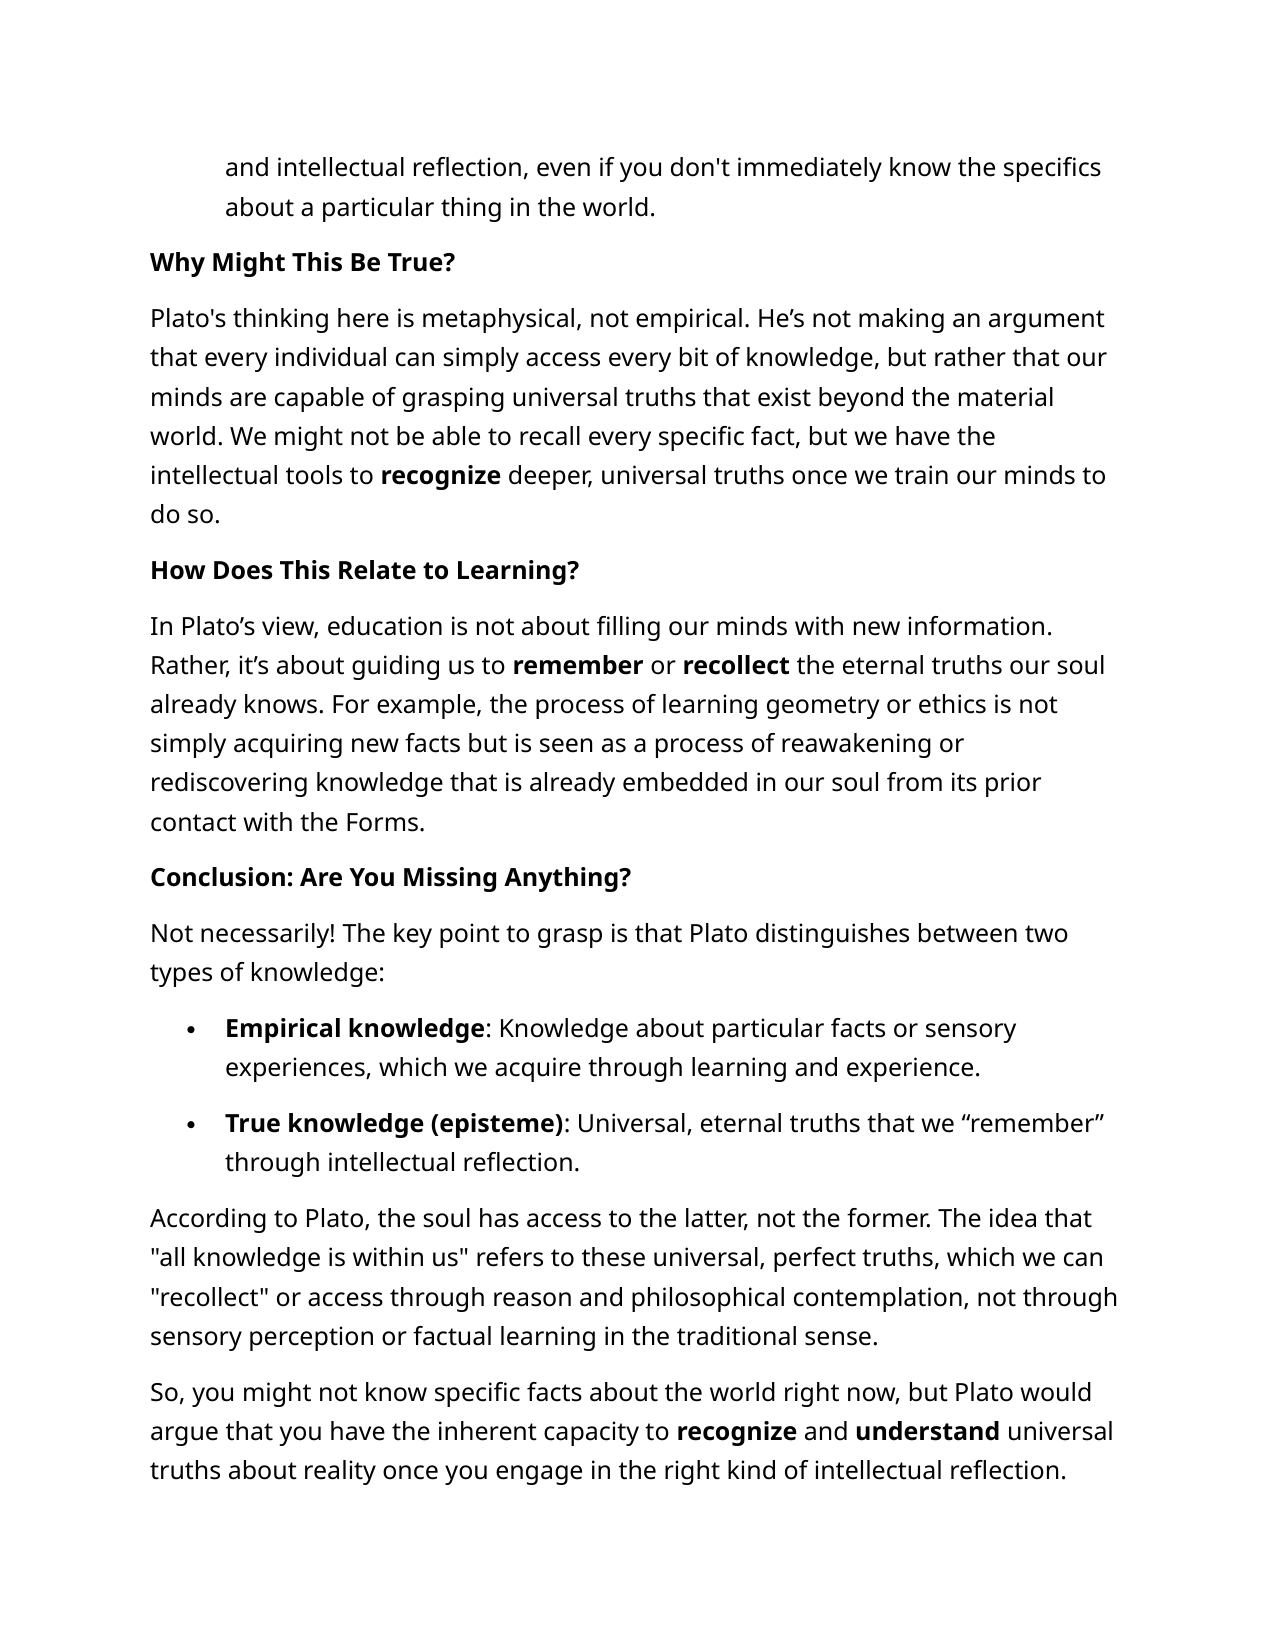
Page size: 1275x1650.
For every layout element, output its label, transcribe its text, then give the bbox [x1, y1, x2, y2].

list True knowledge (episteme): Universal, eternal truths that we “remember” through intellectual reflection. [187, 1106, 1125, 1179]
text Not necessarily! The key point to grasp is that Plato distinguishes between two types of knowledge: [150, 916, 1125, 989]
text Plato's thinking here is metaphysical, not empirical. He’s not making an argument that every individual can simply access every bit of knowledge, but rather that our minds are capable of grasping universal truths that exist beyond the material world. We might not be able to recall every specific fact, but we have the intellectual tools to recognize deeper, universal truths once we train our minds to do so. [150, 301, 1125, 531]
text How Does This Relate to Learning? [150, 552, 1125, 587]
text In Plato’s view, education is not about filling our minds with new information. Rather, it’s about guiding us to remember or recollect the eternal truths our soul already knows. For example, the process of learning geometry or ethics is not simply acquiring new facts but is seen as a process of reawakening or rediscovering knowledge that is already embedded in our soul from its prior contact with the Forms. [150, 608, 1125, 838]
text Conclusion: Are You Missing Anything? [150, 860, 1125, 894]
list and intellectual reflection, even if you don't immediately know the specifics about a particular thing in the world. [187, 150, 1125, 223]
text According to Plato, the soul has access to the latter, not the former. The idea that "all knowledge is within us" refers to these universal, perfect truths, which we can "recollect" or access through reason and philosophical contemplation, not through sensory perception or factual learning in the traditional sense. [150, 1201, 1125, 1352]
list Empirical knowledge: Knowledge about particular facts or sensory experiences, which we acquire through learning and experience. [187, 1011, 1125, 1084]
text Why Might This Be True? [150, 245, 1125, 279]
text So, you might not know specific facts about the world right now, but Plato would argue that you have the inherent capacity to recognize and understand universal truths about reality once you engage in the right kind of intellectual reflection. [150, 1374, 1125, 1487]
